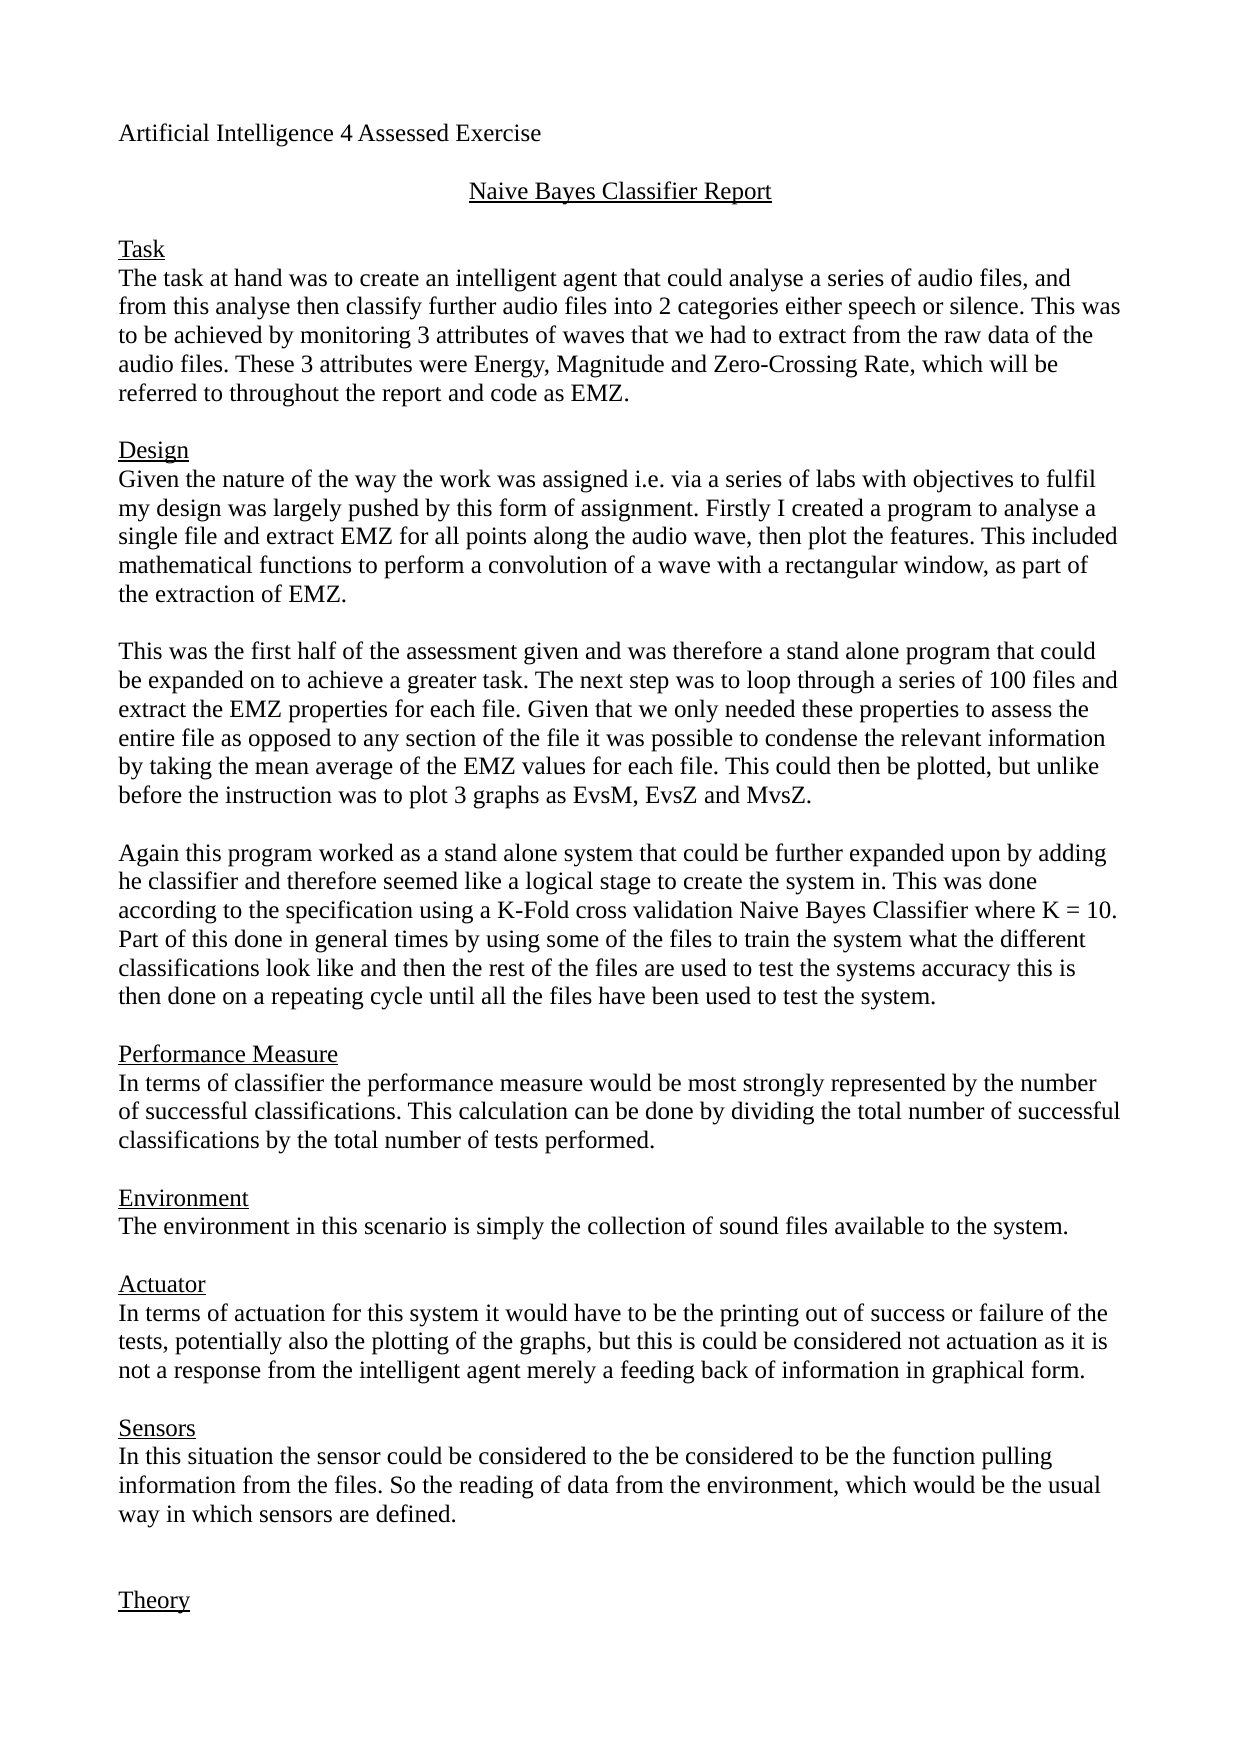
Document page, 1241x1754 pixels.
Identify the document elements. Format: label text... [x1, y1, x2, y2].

text Environment [118, 1183, 1122, 1211]
text In terms of actuation for this system it would have to be the printing out of success or failure of the tests, potentially also the plotting of the graphs, but this is could be considered not actuation as it is not a response from the intelligent agent merely a feeding back of information in graphical form. [118, 1298, 1122, 1384]
text Performance Measure [118, 1039, 1122, 1068]
text The task at hand was to create an intelligent agent that could analyse a series of audio files, and from this analyse then classify further audio files into 2 categories either speech or silence. This was to be achieved by monitoring 3 attributes of waves that we had to extract from the raw data of the audio files. These 3 attributes were Energy, Magnitude and Zero-Crossing Rate, which will be referred to throughout the report and code as EMZ. [118, 263, 1122, 406]
text Task [118, 234, 1122, 263]
text Naive Bayes Classifier Report [118, 176, 1122, 205]
text Sensors [118, 1413, 1122, 1441]
text Actuator [118, 1269, 1122, 1298]
text The environment in this scenario is simply the collection of sound files available to the system. [118, 1211, 1122, 1240]
text Given the nature of the way the work was assigned i.e. via a series of labs with objectives to fulfil my design was largely pushed by this form of assignment. Firstly I created a program to analyse a single file and extract EMZ for all points along the audio wave, then plot the features. This included mathematical functions to perform a convolution of a wave with a rectangular window, as part of the extraction of EMZ. [118, 464, 1122, 608]
text In terms of classifier the performance measure would be most strongly represented by the number of successful classifications. This calculation can be done by dividing the total number of successful classifications by the total number of tests performed. [118, 1068, 1122, 1154]
text Again this program worked as a stand alone system that could be further expanded upon by adding he classifier and therefore seemed like a logical stage to create the system in. This was done according to the specification using a K-Fold cross validation Naive Bayes Classifier where K = 10. Part of this done in general times by using some of the files to train the system what the different classifications look like and then the rest of the files are used to test the systems accuracy this is then done on a repeating cycle until all the files have been used to test the system. [118, 838, 1122, 1010]
text In this situation the sensor could be considered to the be considered to be the function pulling information from the files. So the reading of data from the environment, which would be the usual way in which sensors are defined. [118, 1441, 1122, 1528]
text Theory [118, 1585, 1122, 1614]
text This was the first half of the assessment given and was therefore a stand alone program that could be expanded on to achieve a greater task. The next step was to loop through a series of 100 files and extract the EMZ properties for each file. Given that we only needed these properties to assess the entire file as opposed to any section of the file it was possible to condense the relevant information by taking the mean average of the EMZ values for each file. This could then be plotted, but unlike before the instruction was to plot 3 graphs as EvsM, EvsZ and MvsZ. [118, 636, 1122, 809]
text Design [118, 435, 1122, 464]
